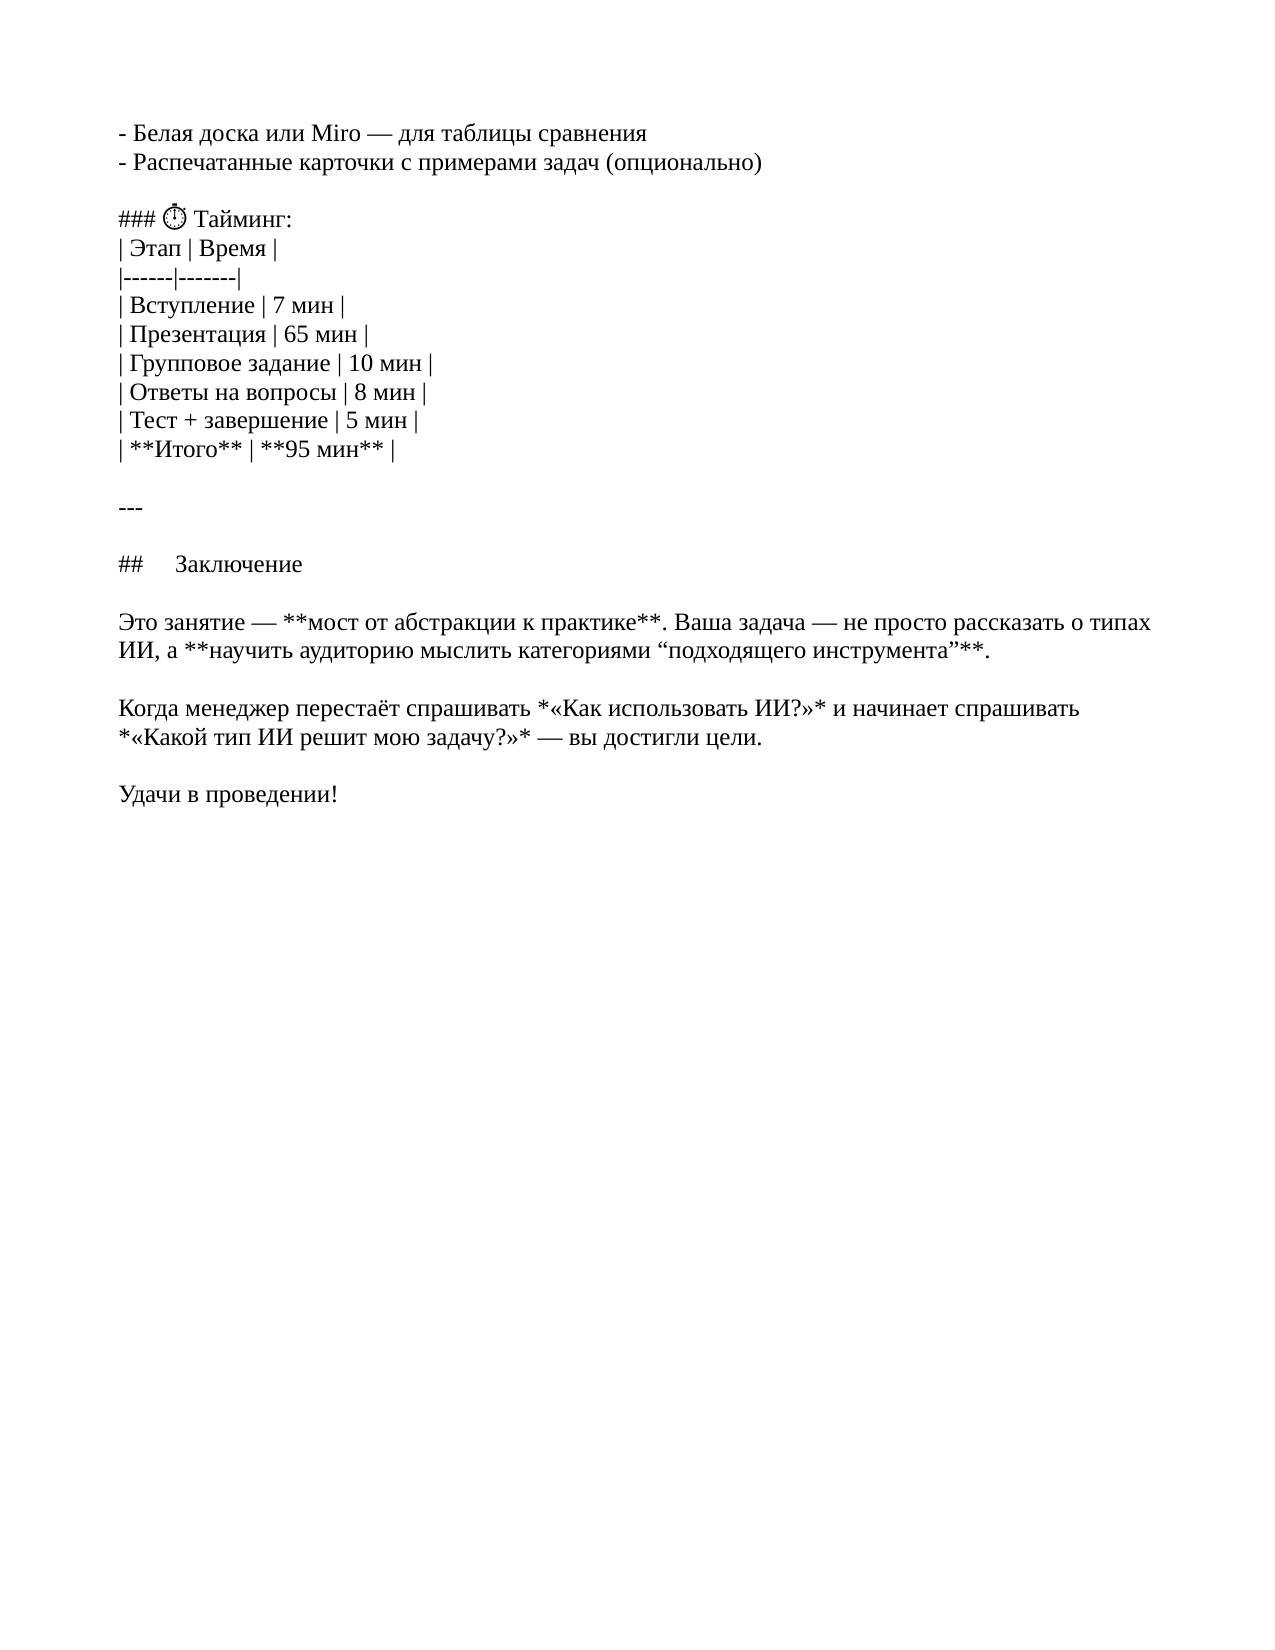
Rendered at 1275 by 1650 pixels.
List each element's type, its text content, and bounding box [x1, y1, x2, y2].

text - Распечатанные карточки с примерами задач (опционально) [118, 147, 1157, 176]
text | Этап | Время | [118, 233, 1157, 262]
text --- [118, 492, 1157, 521]
text |------|-------| [118, 262, 1157, 291]
text Когда менеджер перестаёт спрашивать *«Как использовать ИИ?»* и начинает спрашивать *«Какой тип ИИ решит мою задачу?»* — вы достигли цели. [118, 693, 1157, 751]
text | Ответы на вопросы | 8 мин | [118, 377, 1157, 406]
text | **Итого** | **95 мин** | [118, 434, 1157, 463]
text Это занятие — **мост от абстракции к практике**. Ваша задача — не просто рассказать о типах ИИ, а **научить аудиторию мыслить категориями “подходящего инструмента”**. [118, 607, 1157, 664]
text Удачи в проведении! [118, 779, 1157, 808]
text ## 💬 Заключение [118, 549, 1157, 578]
text ### ⏱️ Тайминг: [118, 204, 1157, 233]
text - Белая доска или Miro — для таблицы сравнения [118, 118, 1157, 147]
text | Групповое задание | 10 мин | [118, 348, 1157, 377]
text | Презентация | 65 мин | [118, 319, 1157, 348]
text | Тест + завершение | 5 мин | [118, 406, 1157, 434]
text | Вступление | 7 мин | [118, 291, 1157, 319]
